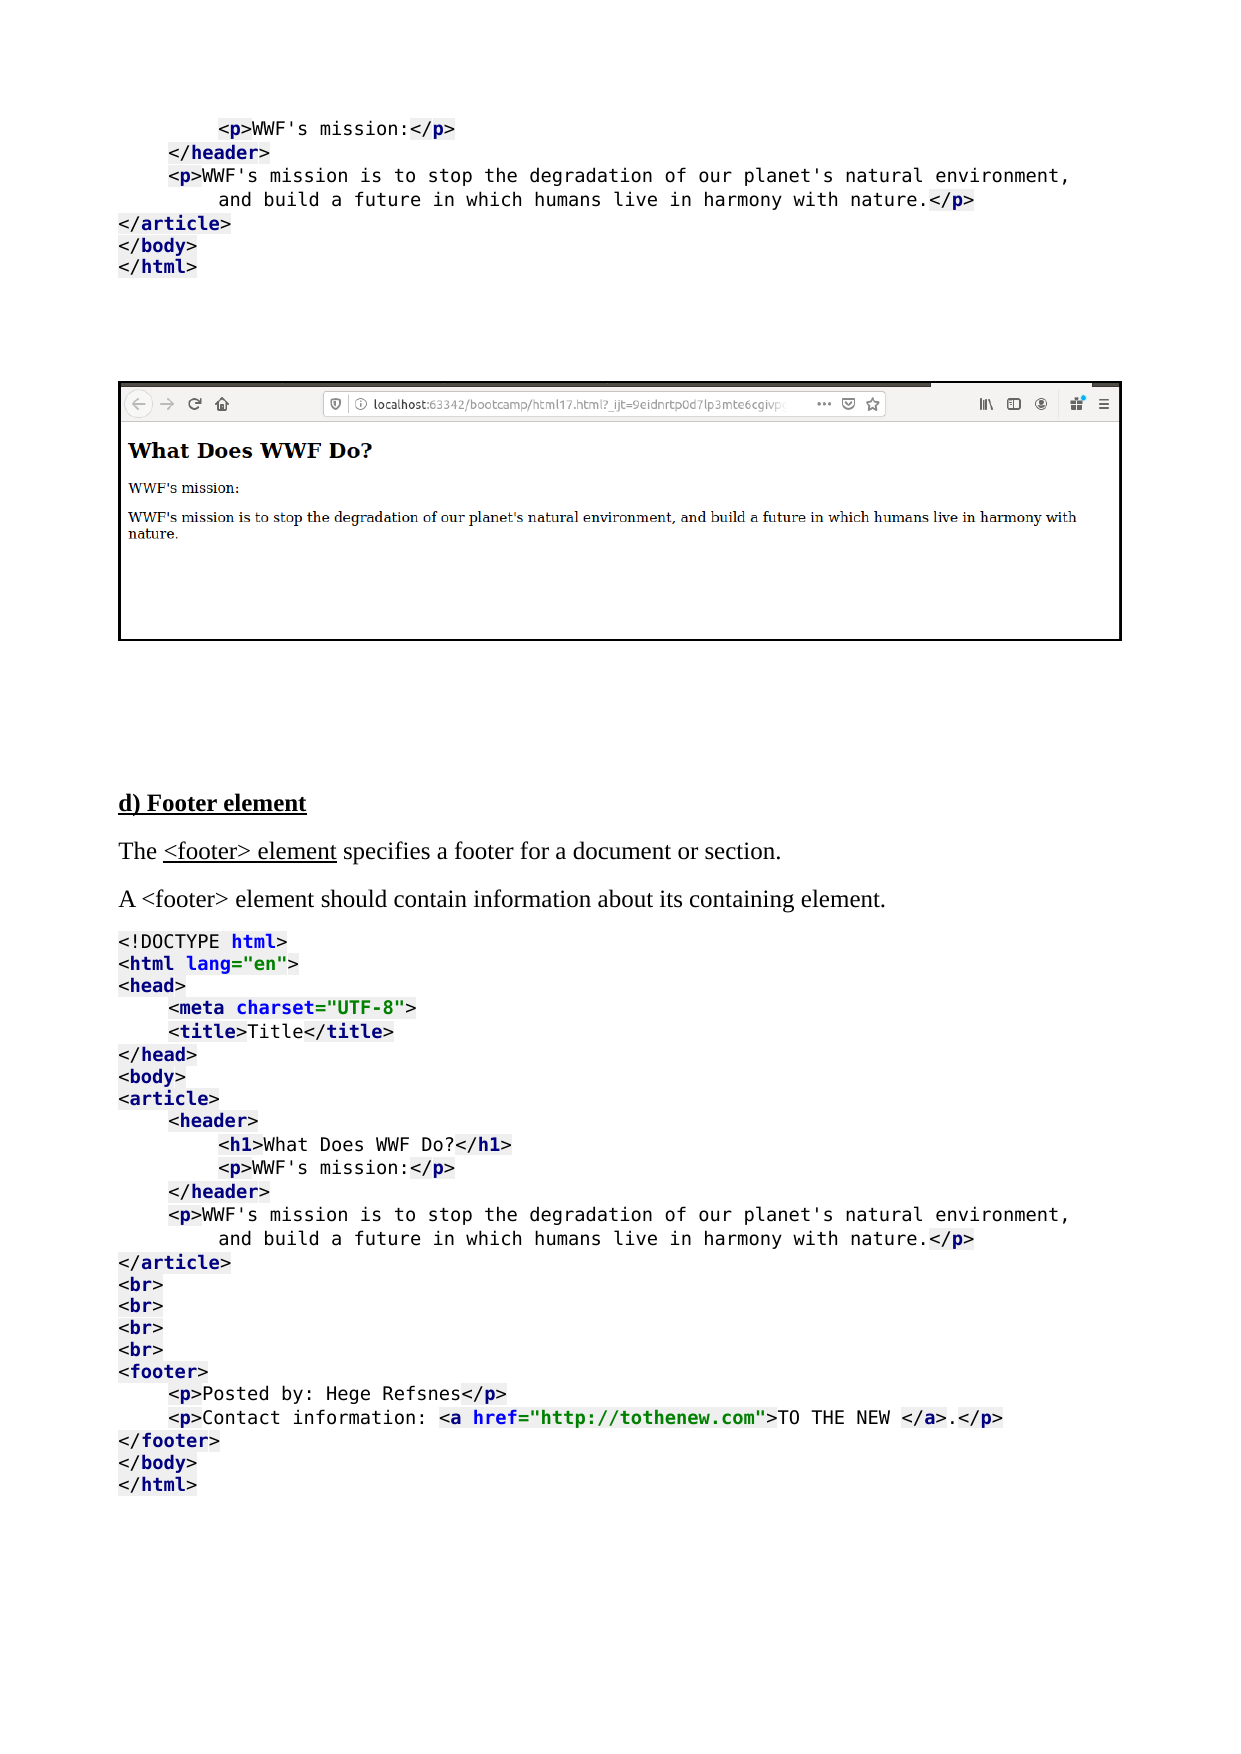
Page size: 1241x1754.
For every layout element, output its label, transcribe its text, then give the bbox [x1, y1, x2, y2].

text <br> [118, 1317, 1122, 1339]
text </article> [118, 1252, 1122, 1274]
text <body> [118, 1066, 1122, 1088]
text </footer> [118, 1430, 1122, 1452]
text <p>Contact information: <a href="http://tothenew.com">TO THE NEW </a>.</p> [118, 1407, 1122, 1430]
text <head> [118, 975, 1122, 997]
text </html> [118, 256, 1122, 278]
text <p>WWF's mission is to stop the degradation of our planet's natural environment, [118, 1204, 1122, 1228]
text <p>Posted by: Hege Refsnes</p> [118, 1383, 1122, 1407]
text A <footer> element should contain information about its containing element. [118, 884, 1122, 912]
text The <footer> element specifies a footer for a document or section. [118, 836, 1122, 865]
text </header> [118, 142, 1122, 165]
text </body> [118, 1452, 1122, 1474]
text </body> [118, 234, 1122, 256]
text <meta charset="UTF-8"> [118, 997, 1122, 1021]
text <br> [118, 1274, 1122, 1296]
text <p>WWF's mission:</p> [118, 118, 1122, 142]
text <p>WWF's mission:</p> [118, 1157, 1122, 1181]
text <h1>What Does WWF Do?</h1> [118, 1133, 1122, 1157]
text d) Footer element [118, 788, 1122, 817]
text <br> [118, 1296, 1122, 1317]
text and build a future in which humans live in harmony with nature.</p> [118, 1228, 1122, 1252]
text </html> [118, 1474, 1122, 1496]
text <footer> [118, 1361, 1122, 1383]
picture [121, 383, 1120, 639]
text </article> [118, 213, 1122, 234]
text </header> [118, 1181, 1122, 1204]
text <p>WWF's mission is to stop the degradation of our planet's natural environment, [118, 165, 1122, 189]
text </head> [118, 1044, 1122, 1066]
text <header> [118, 1110, 1122, 1133]
text <!DOCTYPE html> [118, 931, 1122, 953]
text <article> [118, 1088, 1122, 1110]
text <title>Title</title> [118, 1021, 1122, 1044]
text <br> [118, 1339, 1122, 1361]
text <html lang="en"> [118, 953, 1122, 975]
text and build a future in which humans live in harmony with nature.</p> [118, 189, 1122, 213]
